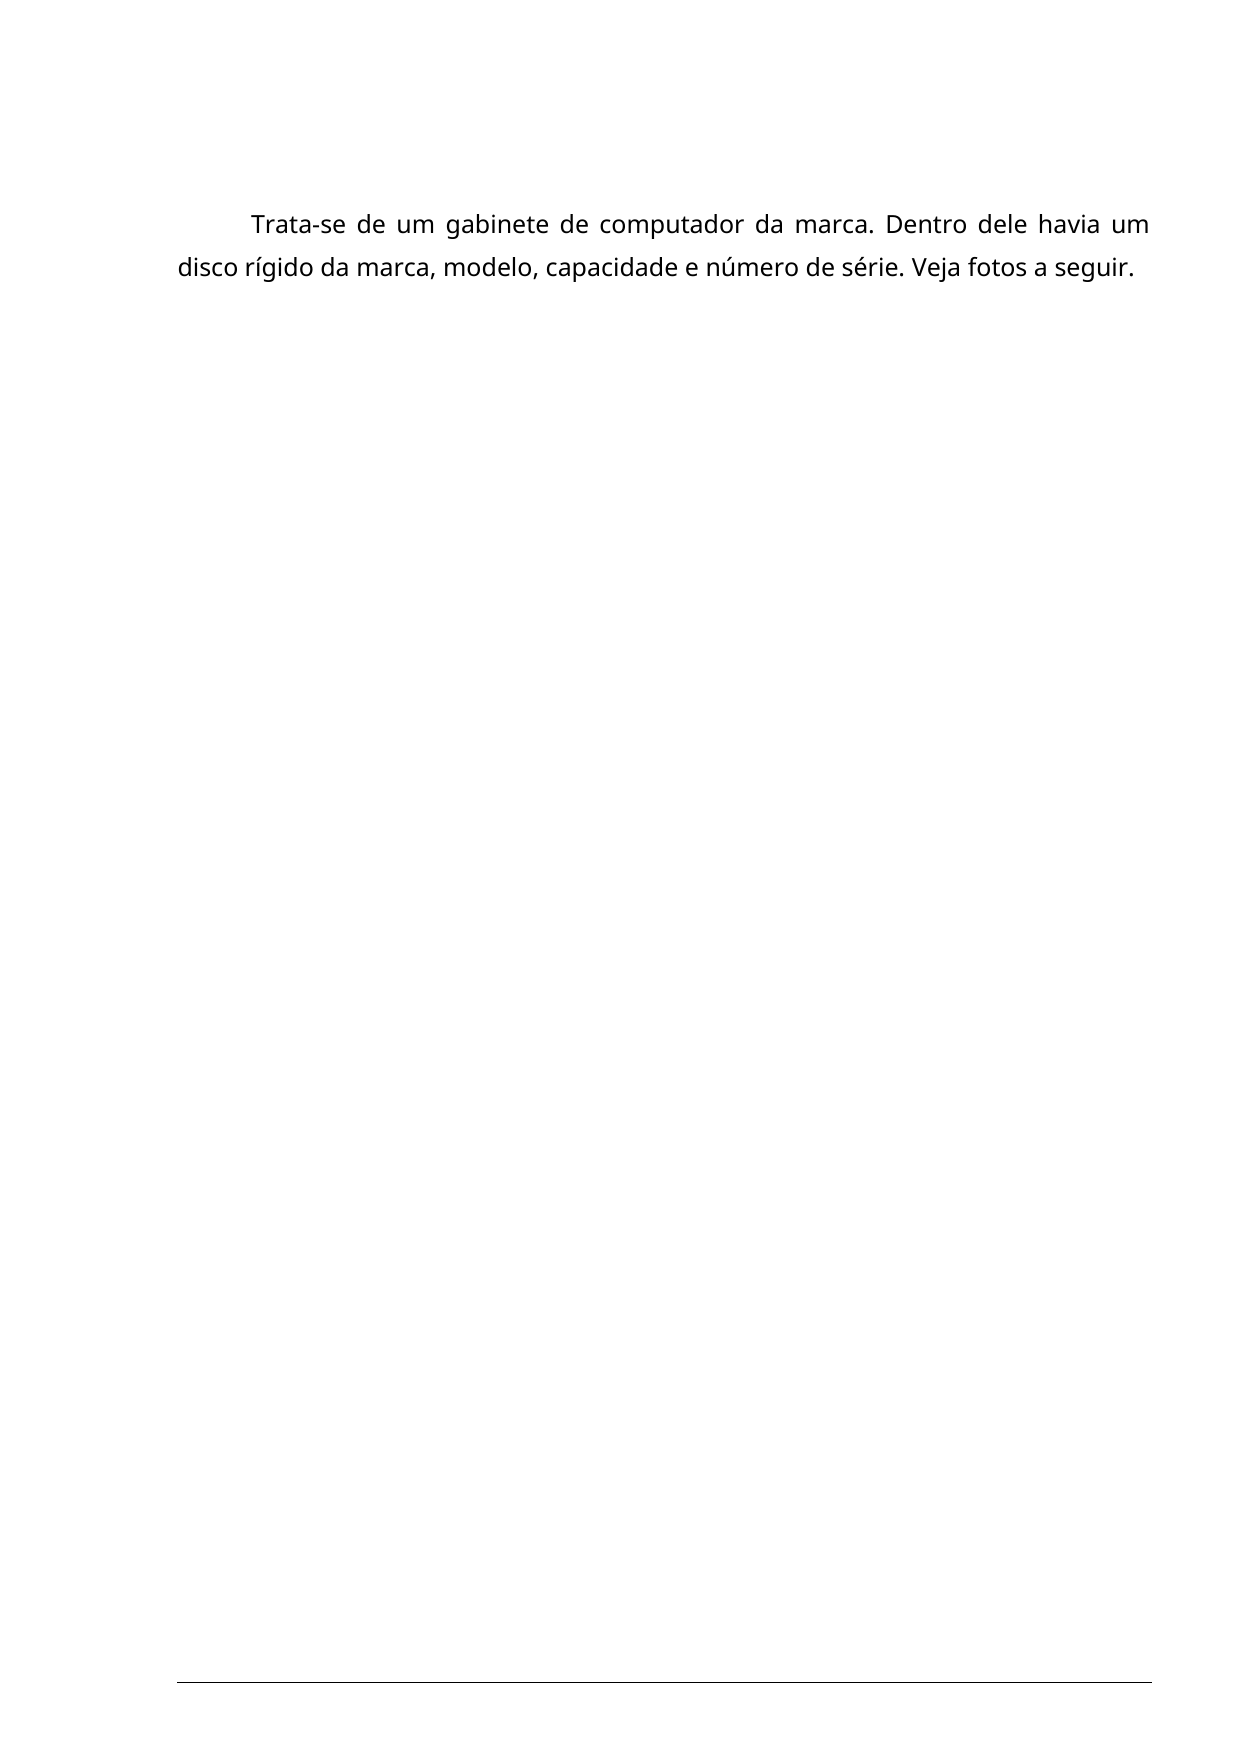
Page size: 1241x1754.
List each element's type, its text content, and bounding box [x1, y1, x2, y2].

text Trata-se de um gabinete de computador da marca. Dentro dele havia um disco rígido da marca, modelo, capacidade e número de série. Veja fotos a seguir. [177, 207, 1152, 283]
